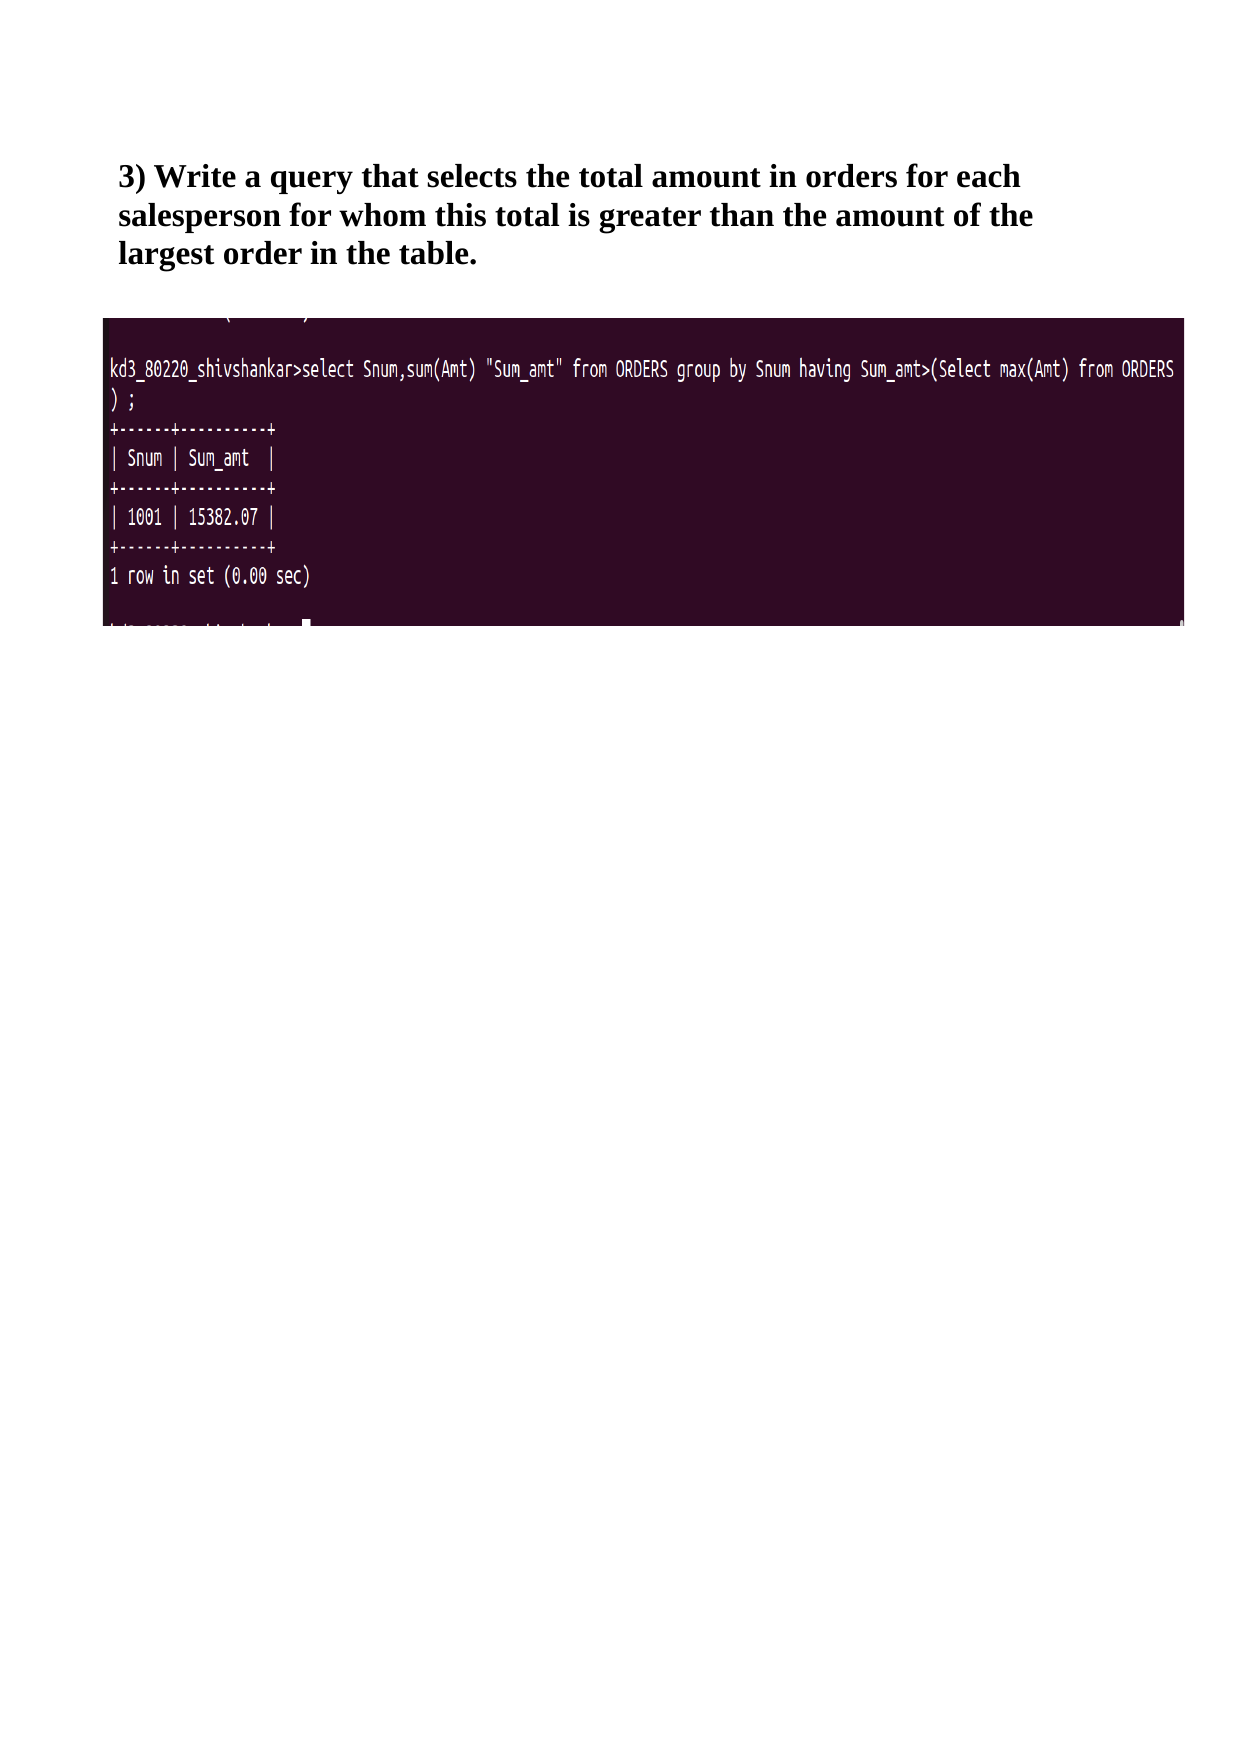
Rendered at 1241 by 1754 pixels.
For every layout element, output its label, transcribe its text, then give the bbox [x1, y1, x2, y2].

picture [102, 318, 1185, 626]
text 3) Write a query that selects the total amount in orders for each salesperson for whom this total is greater than the amount of the largest order in the table. [118, 156, 1122, 271]
